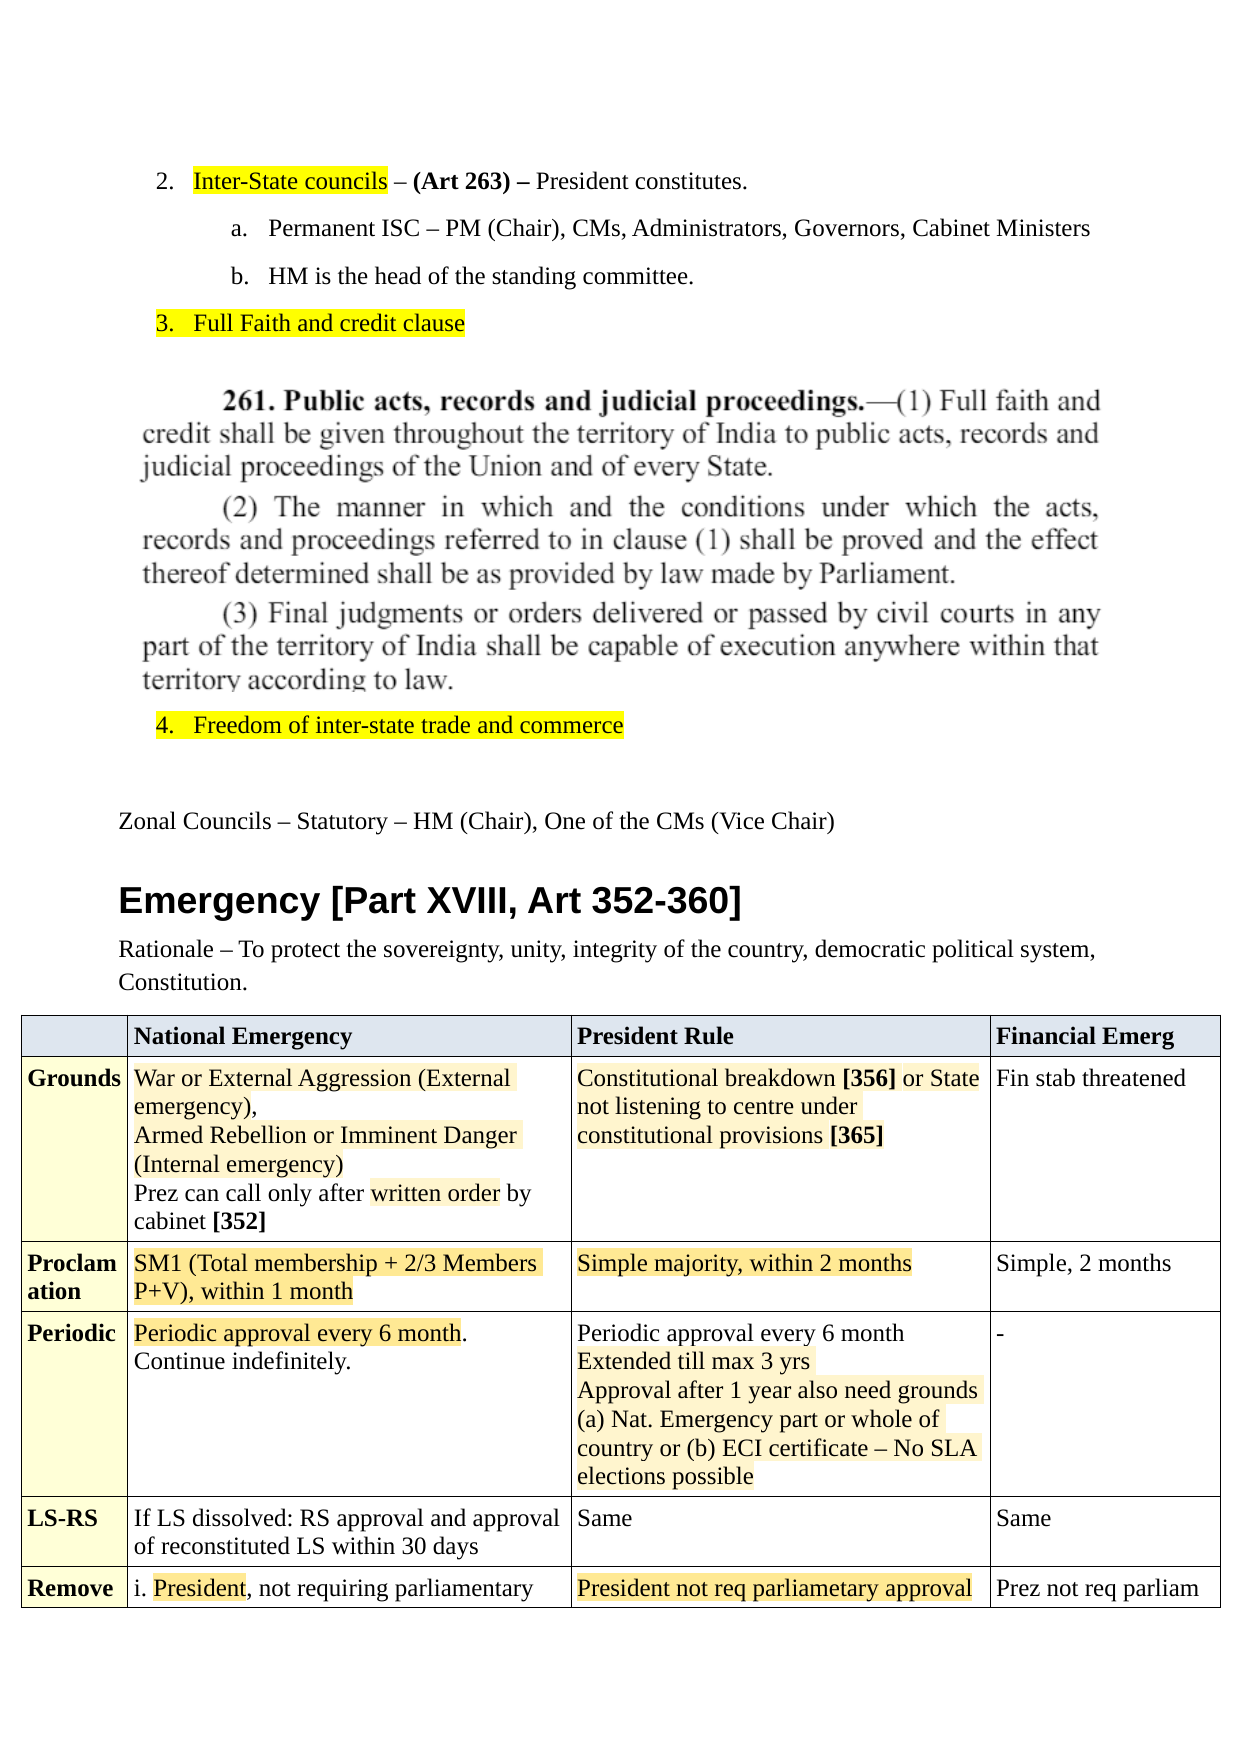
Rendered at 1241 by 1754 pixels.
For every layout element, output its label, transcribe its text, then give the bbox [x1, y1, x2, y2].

list Permanent ISC – PM (Chair), CMs, Administrators, Governors, Cabinet Ministers [231, 213, 1122, 242]
table_cell Periodic [22, 1312, 127, 1496]
table_cell LS-RS [22, 1497, 127, 1566]
subtitle Emergency [Part XVIII, Art 352-360] [118, 878, 1122, 921]
list HM is the head of the standing committee. [231, 261, 1122, 290]
table_cell Same [991, 1497, 1220, 1566]
text Rationale – To protect the sovereignty, unity, integrity of the country, democratic political system, Constitution. [118, 934, 1122, 996]
table_cell i. President, not requiring parliamentary [128, 1567, 571, 1607]
table_cell President not req parliametary approval [572, 1567, 990, 1607]
table_cell - [991, 1312, 1220, 1496]
table_header President Rule [572, 1016, 990, 1056]
table_cell Simple, 2 months [991, 1242, 1220, 1311]
table_cell If LS dissolved: RS approval and approval of reconstituted LS within 30 days [128, 1497, 571, 1566]
table_cell Simple majority, within 2 months [572, 1242, 990, 1311]
table_cell Remove [22, 1567, 127, 1607]
table_cell Periodic approval every 6 month Extended till max 3 yrs Approval after 1 year also need grounds (a) Nat. Emergency part or whole of country or (b) ECI certificate – No SLA elections possible [572, 1312, 990, 1496]
table_cell Same [572, 1497, 990, 1566]
list Full Faith and credit clause [156, 308, 1122, 337]
table_header National Emergency [128, 1016, 571, 1056]
table_header Financial Emerg [991, 1016, 1220, 1056]
table_cell Prez not req parliam [991, 1567, 1220, 1607]
text Zonal Councils – Statutory – HM (Chair), One of the CMs (Vice Chair) [118, 806, 1122, 834]
table_cell Periodic approval every 6 month. Continue indefinitely. [128, 1312, 571, 1496]
list Inter-State councils – (Art 263) – President constitutes. [156, 166, 1122, 194]
table_cell Proclamation [22, 1242, 127, 1311]
table_cell Fin stab threatened [991, 1057, 1220, 1241]
list Freedom of inter-state trade and commerce [156, 711, 1122, 739]
table_cell Constitutional breakdown [356] or State not listening to centre under constitutional provisions [365] [572, 1057, 990, 1241]
table_cell SM1 (Total membership + 2/3 Members P+V), within 1 month [128, 1242, 571, 1311]
table_cell Grounds [22, 1057, 127, 1241]
table_cell War or External Aggression (External emergency), Armed Rebellion or Imminent Danger (Internal emergency) Prez can call only after written order by cabinet [352] [128, 1057, 571, 1241]
table_header [22, 1016, 127, 1056]
